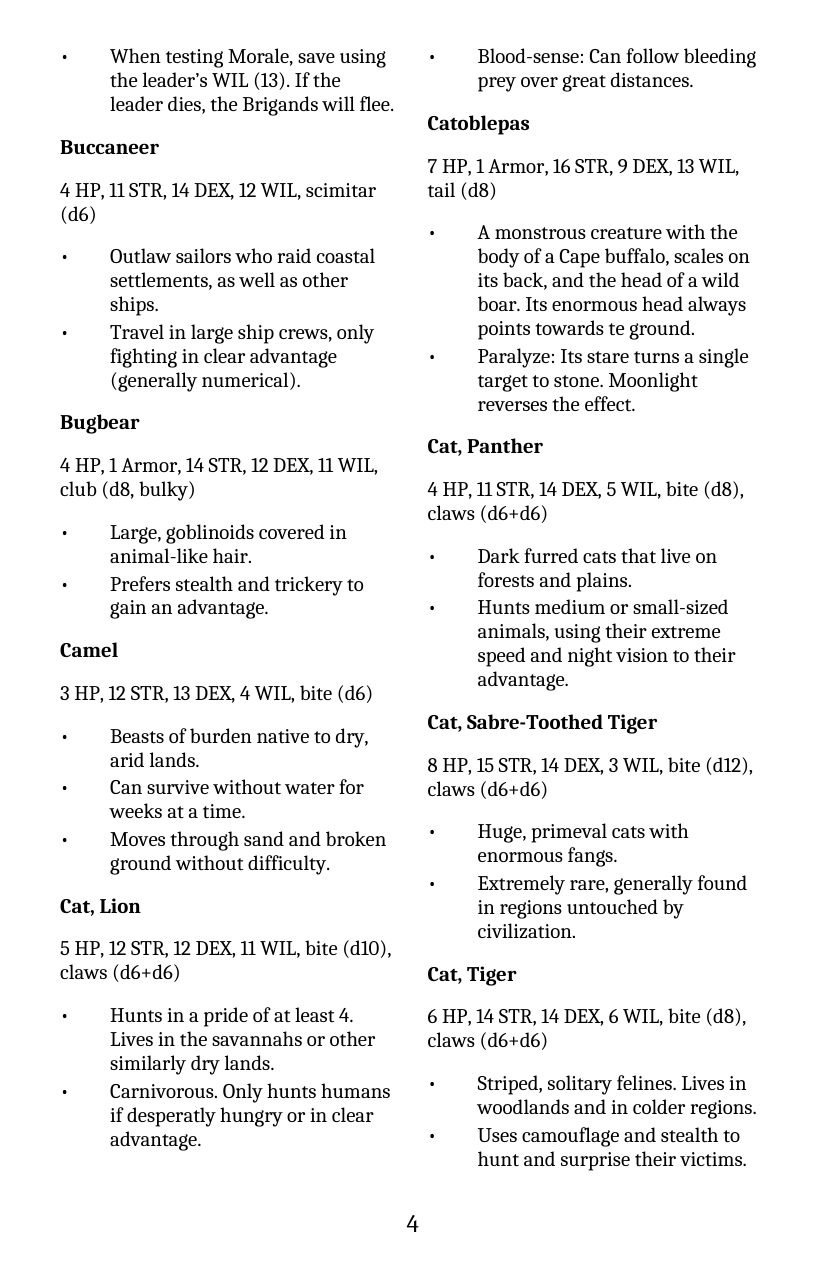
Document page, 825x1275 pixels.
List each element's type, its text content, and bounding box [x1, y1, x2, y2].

list Outlaw sailors who raid coastal settlements, as well as other ships. [60, 245, 397, 317]
list Huge, primeval cats with enormous fangs. [427, 820, 765, 868]
list Extremely rare, generally found in regions untouched by civilization. [427, 872, 765, 944]
list Hunts in a pride of at least 4. Lives in the savannahs or other similarly dry lands. [60, 1004, 397, 1076]
list Blood-sense: Can follow bleeding prey over great distances. [427, 45, 765, 93]
text Cat, Lion [60, 894, 397, 918]
text 6 HP, 14 STR, 14 DEX, 6 WIL, bite (d8), claws (d6+d6) [427, 1005, 765, 1053]
list When testing Morale, save using the leader’s WIL (13). If the leader dies, the Brigands will flee. [60, 45, 397, 117]
list A monstrous creature with the body of a Cape buffalo, scales on its back, and the head of a wild boar. Its enormous head always points towards te ground. [427, 221, 765, 341]
text Bugbear [60, 411, 397, 435]
list Uses camouflage and stealth to hunt and surprise their victims. [427, 1123, 765, 1171]
list Carnivorous. Only hunts humans if desperatly hungry or in clear advantage. [60, 1079, 397, 1151]
text Catoblepas [427, 112, 765, 136]
text 5 HP, 12 STR, 12 DEX, 11 WIL, bite (d10), claws (d6+d6) [60, 937, 397, 985]
list Striped, solitary felines. Lives in woodlands and in colder regions. [427, 1072, 765, 1120]
list Hunts medium or small-sized animals, using their extreme speed and night vision to their advantage. [427, 596, 765, 692]
list Large, goblinoids covered in animal-like hair. [60, 521, 397, 568]
list Beasts of burden native to dry, arid lands. [60, 724, 397, 772]
text 7 HP, 1 Armor, 16 STR, 9 DEX, 13 WIL, tail (d8) [427, 154, 765, 202]
list Can survive without water for weeks at a time. [60, 776, 397, 824]
text 4 HP, 11 STR, 14 DEX, 12 WIL, scimitar (d6) [60, 178, 397, 226]
text 4 HP, 11 STR, 14 DEX, 5 WIL, bite (d8), claws (d6+d6) [427, 478, 765, 526]
text Cat, Panther [427, 435, 765, 459]
text 3 HP, 12 STR, 13 DEX, 4 WIL, bite (d6) [60, 682, 397, 706]
text 4 HP, 1 Armor, 14 STR, 12 DEX, 11 WIL, club (d8, bulky) [60, 454, 397, 502]
list Dark furred cats that live on forests and plains. [427, 544, 765, 592]
text 8 HP, 15 STR, 14 DEX, 3 WIL, bite (d12), claws (d6+d6) [427, 753, 765, 801]
list Prefers stealth and trickery to gain an advantage. [60, 572, 397, 620]
text Buccaneer [60, 136, 397, 159]
text Camel [60, 639, 397, 663]
list Travel in large ship crews, only fighting in clear advantage (generally numerical). [60, 321, 397, 392]
text Cat, Tiger [427, 962, 765, 986]
list Moves through sand and broken ground without difficulty. [60, 828, 397, 876]
list Paralyze: Its stare turns a single target to stone. Moonlight reverses the effect. [427, 344, 765, 416]
text Cat, Sabre-Toothed Tiger [427, 711, 765, 735]
